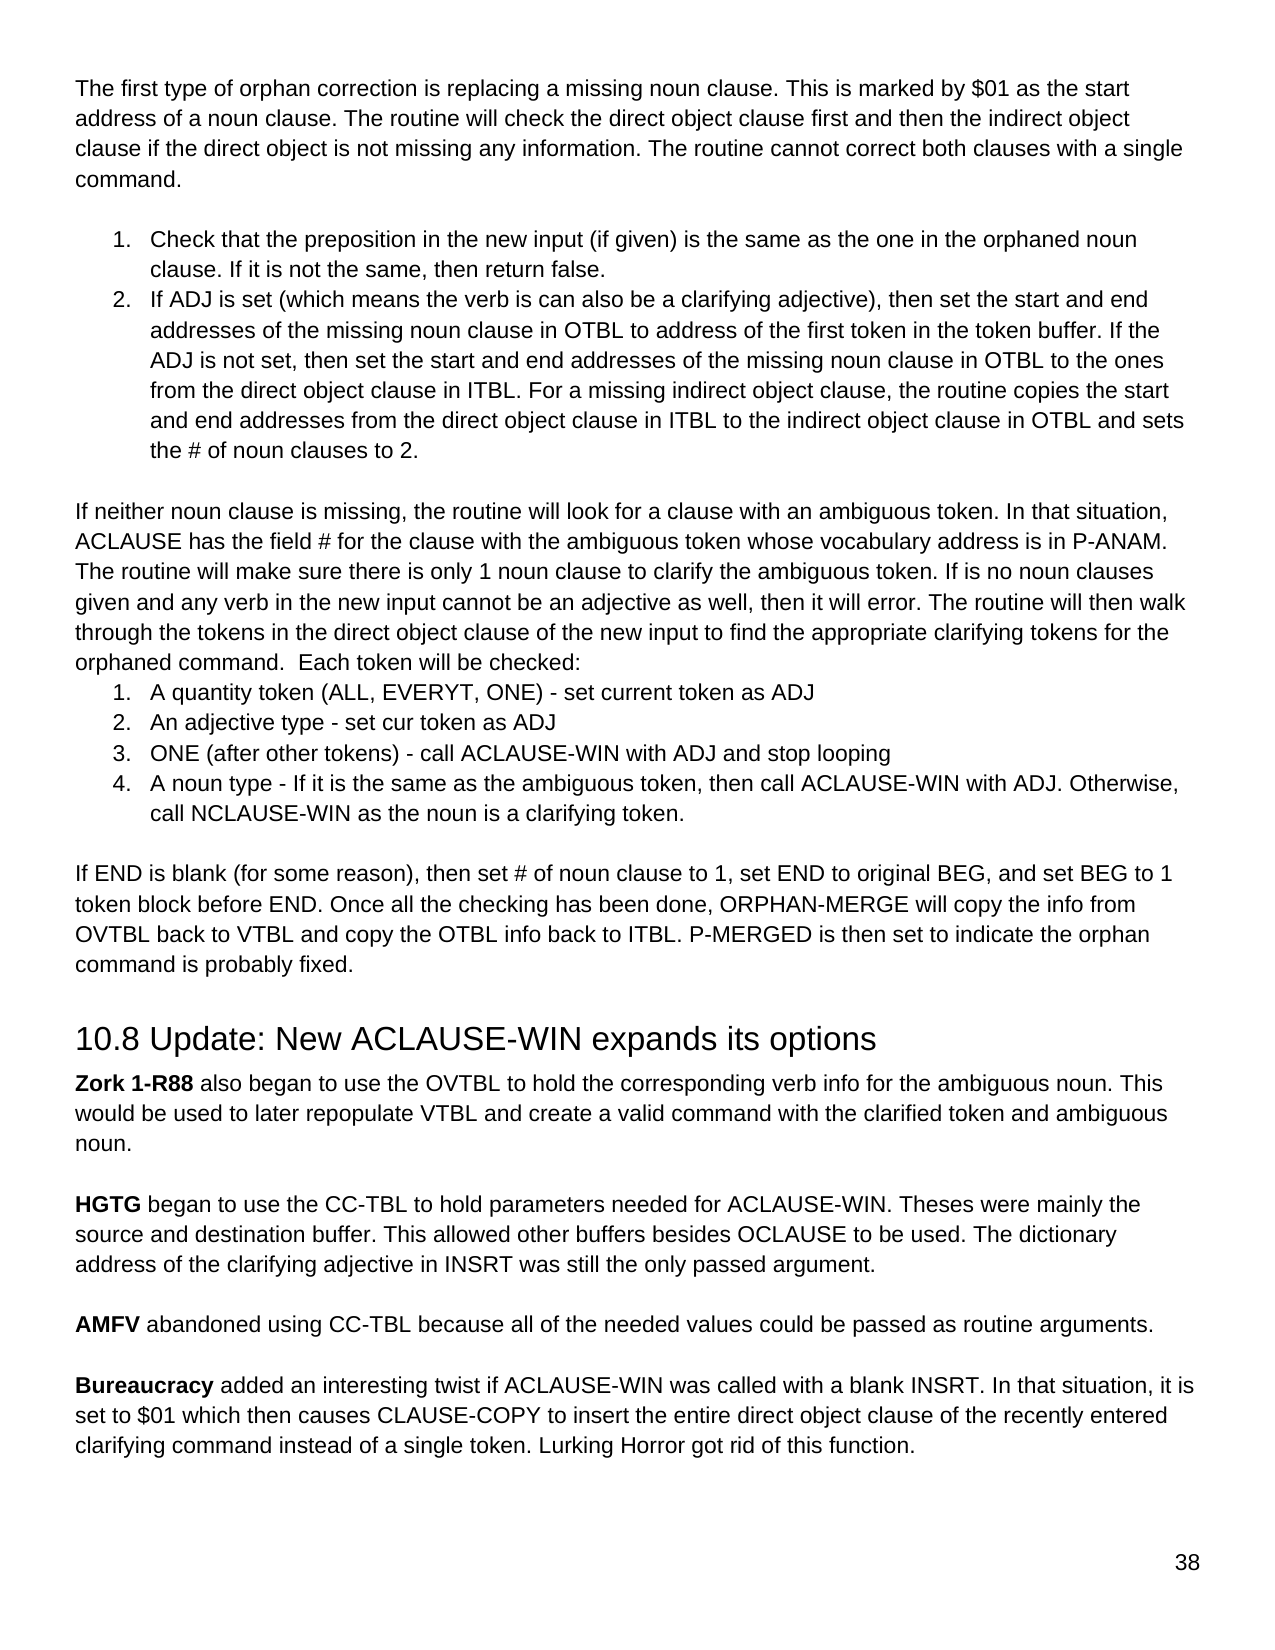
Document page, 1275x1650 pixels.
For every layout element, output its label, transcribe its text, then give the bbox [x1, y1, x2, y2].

text HGTG began to use the CC-TBL to hold parameters needed for ACLAUSE-WIN. Theses were mainly the source and destination buffer. This allowed other buffers besides OCLAUSE to be used. The dictionary address of the clarifying adjective in INSRT was still the only passed argument. [75, 1191, 1200, 1277]
text If END is blank (for some reason), then set # of noun clause to 1, set END to original BEG, and set BEG to 1 token block before END. Once all the checking has been done, ORPHAN-MERGE will copy the info from OVTBL back to VTBL and copy the OTBL info back to ITBL. P-MERGED is then set to indicate the orphan command is probably fixed. [75, 860, 1200, 977]
list A quantity token (ALL, EVERYT, ONE) - set current token as ADJ [112, 679, 1200, 706]
text Zork 1-R88 also began to use the OVTBL to hold the corresponding verb info for the ambiguous noun. This would be used to later repopulate VTBL and create a valid command with the clarified token and ambiguous noun. [75, 1070, 1200, 1156]
list An adjective type - set cur token as ADJ [112, 709, 1200, 736]
list A noun type - If it is the same as the ambiguous token, then call ACLAUSE-WIN with ADJ. Otherwise, call NCLAUSE-WIN as the noun is a clarifying token. [112, 770, 1200, 826]
subtitle 10.8 Update: New ACLAUSE-WIN expands its options [75, 1019, 1200, 1057]
text Bureaucracy added an interesting twist if ACLAUSE-WIN was called with a blank INSRT. In that situation, it is set to $01 which then causes CLAUSE-COPY to insert the entire direct object clause of the recently entered clarifying command instead of a single token. Lurking Horror got rid of this function. [75, 1372, 1200, 1458]
list ONE (after other tokens) - call ACLAUSE-WIN with ADJ and stop looping [112, 739, 1200, 766]
text AMFV abandoned using CC-TBL because all of the needed values could be passed as routine arguments. [75, 1311, 1200, 1338]
text The first type of orphan correction is replacing a missing noun clause. This is marked by $01 as the start address of a noun clause. The routine will check the direct object clause first and then the indirect object clause if the direct object is not missing any information. The routine cannot correct both clauses with a single command. [75, 75, 1200, 192]
list Check that the preposition in the new input (if given) is the same as the one in the orphaned noun clause. If it is not the same, then return false. [112, 226, 1200, 283]
list If ADJ is set (which means the verb is can also be a clarifying adjective), then set the start and end addresses of the missing noun clause in OTBL to address of the first token in the token buffer. If the ADJ is not set, then set the start and end addresses of the missing noun clause in OTBL to the ones from the direct object clause in ITBL. For a missing indirect object clause, the routine copies the start and end addresses from the direct object clause in ITBL to the indirect object clause in OTBL and sets the # of noun clauses to 2. [112, 286, 1200, 464]
text If neither noun clause is missing, the routine will look for a clause with an ambiguous token. In that situation, ACLAUSE has the field # for the clause with the ambiguous token whose vocabulary address is in P-ANAM. The routine will make sure there is only 1 noun clause to clarify the ambiguous token. If is no noun clauses given and any verb in the new input cannot be an adjective as well, then it will error. The routine will then walk through the tokens in the direct object clause of the new input to find the appropriate clarifying tokens for the orphaned command. Each token will be checked: [75, 498, 1200, 675]
